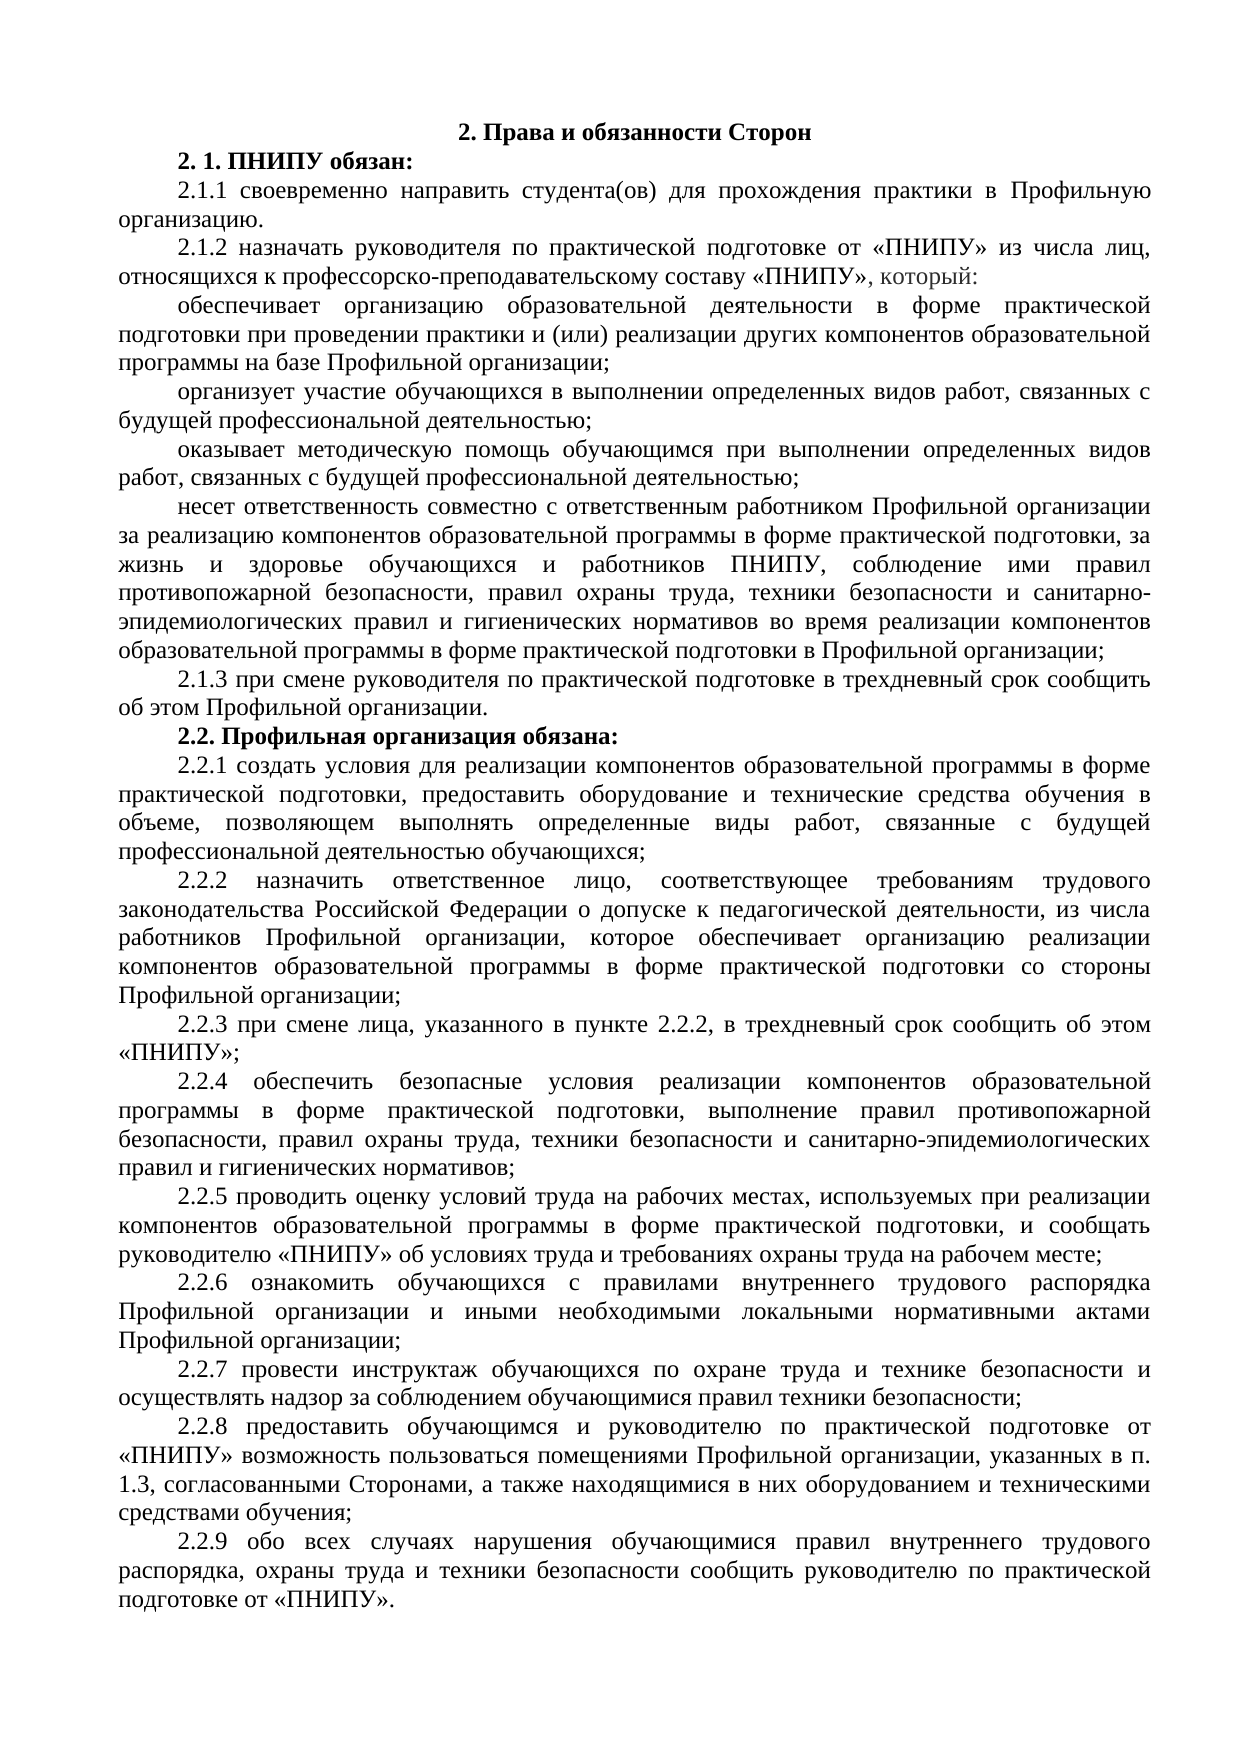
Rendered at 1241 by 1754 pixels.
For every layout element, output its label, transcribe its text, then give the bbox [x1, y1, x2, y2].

text организует участие обучающихся в выполнении определенных видов работ, связанных с будущей профессиональной деятельностью; [118, 376, 1152, 434]
text 2.1.3 при смене руководителя по практической подготовке в трехдневный срок сообщить об этом Профильной организации. [118, 664, 1152, 721]
text 2.2. Профильная организация обязана: [177, 721, 1152, 750]
text оказывает методическую помощь обучающимся при выполнении определенных видов работ, связанных с будущей профессиональной деятельностью; [118, 434, 1152, 491]
text 2.2.9 обо всех случаях нарушения обучающимися правил внутреннего трудового распорядка, охраны труда и техники безопасности сообщить руководителю по практической подготовке от «ПНИПУ». [118, 1526, 1152, 1612]
text 2. 1. ПНИПУ обязан: [118, 146, 1152, 175]
text несет ответственность совместно с ответственным работником Профильной организации за реализацию компонентов образовательной программы в форме практической подготовки, за жизнь и здоровье обучающихся и работников ПНИПУ, соблюдение ими правил противопожарной безопасности, правил охраны труда, техники безопасности и санитарно-эпидемиологических правил и гигиенических нормативов во время реализации компонентов образовательной программы в форме практической подготовки в Профильной организации; [118, 491, 1152, 664]
text 2.2.7 провести инструктаж обучающихся по охране труда и технике безопасности и осуществлять надзор за соблюдением обучающимися правил техники безопасности; [118, 1354, 1152, 1411]
text 2.2.4 обеспечить безопасные условия реализации компонентов образовательной программы в форме практической подготовки, выполнение правил противопожарной безопасности, правил охраны труда, техники безопасности и санитарно-эпидемиологических правил и гигиенических нормативов; [118, 1066, 1152, 1181]
text 2.2.1 создать условия для реализации компонентов образовательной программы в форме практической подготовки, предоставить оборудование и технические средства обучения в объеме, позволяющем выполнять определенные виды работ, связанные с будущей профессиональной деятельностью обучающихся; [118, 750, 1152, 865]
text 2.2.2 назначить ответственное лицо, соответствующее требованиям трудового законодательства Российской Федерации о допуске к педагогической деятельности, из числа работников Профильной организации, которое обеспечивает организацию реализации компонентов образовательной программы в форме практической подготовки со стороны Профильной организации; [118, 865, 1152, 1009]
text 2.2.5 проводить оценку условий труда на рабочих местах, используемых при реализации компонентов образовательной программы в форме практической подготовки, и сообщать руководителю «ПНИПУ» об условиях труда и требованиях охраны труда на рабочем месте; [118, 1181, 1152, 1267]
text 2. Права и обязанности Сторон [118, 117, 1152, 146]
text 2.1.2 назначать руководителя по практической подготовке от «ПНИПУ» из числа лиц, относящихся к профессорско-преподавательскому составу «ПНИПУ», который: [118, 232, 1152, 290]
text 2.2.8 предоставить обучающимся и руководителю по практической подготовке от «ПНИПУ» возможность пользоваться помещениями Профильной организации, указанных в п. 1.3, согласованными Сторонами, а также находящимися в них оборудованием и техническими средствами обучения; [118, 1411, 1152, 1526]
text 2.2.6 ознакомить обучающихся с правилами внутреннего трудового распорядка Профильной организации и иными необходимыми локальными нормативными актами Профильной организации; [118, 1267, 1152, 1354]
text 2.2.3 при смене лица, указанного в пункте 2.2.2, в трехдневный срок сообщить об этом «ПНИПУ»; [118, 1009, 1152, 1066]
text 2.1.1 своевременно направить студента(ов) для прохождения практики в Профильную организацию. [118, 175, 1152, 232]
text обеспечивает организацию образовательной деятельности в форме практической подготовки при проведении практики и (или) реализации других компонентов образовательной программы на базе Профильной организации; [118, 290, 1152, 376]
